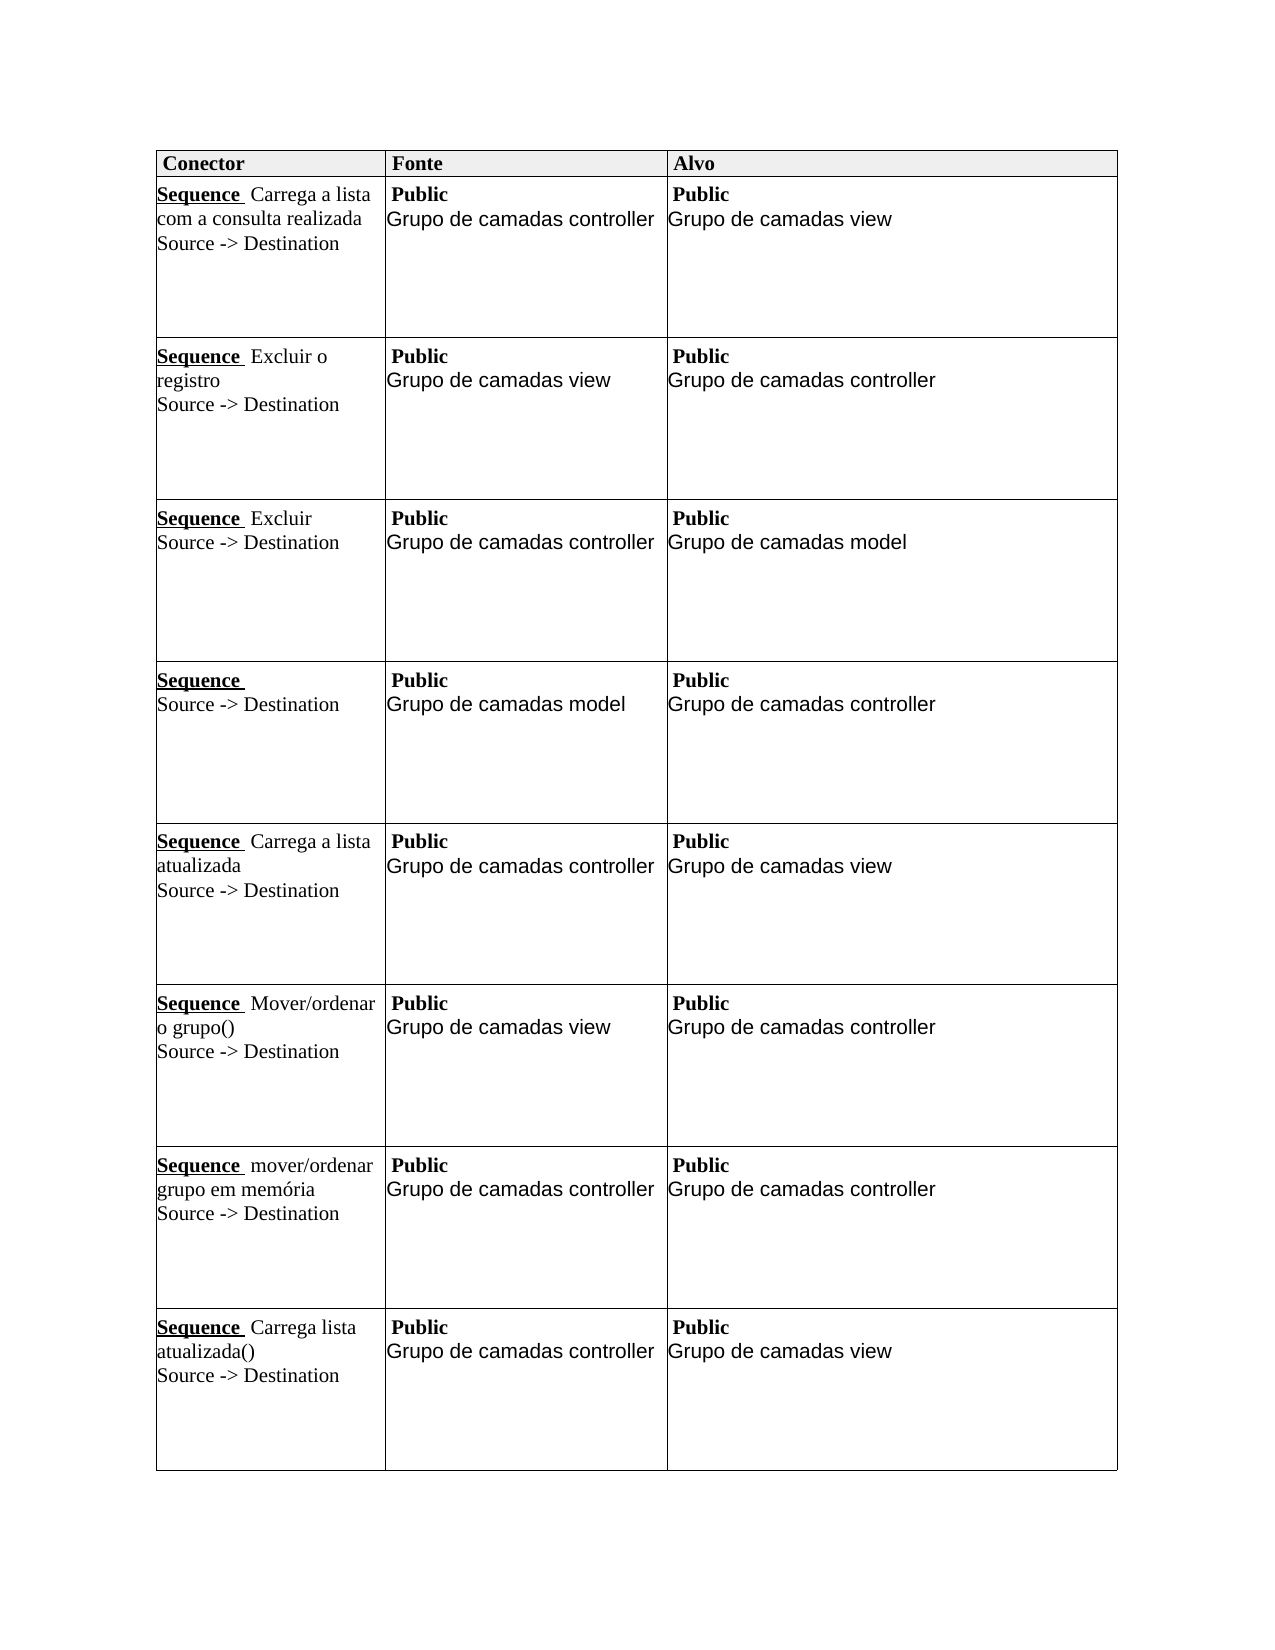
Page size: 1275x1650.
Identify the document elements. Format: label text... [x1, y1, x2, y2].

table_cell Public Grupo de camadas controller [386, 500, 667, 661]
table_cell Sequence mover/ordenar grupo em memória Source -> Destination [157, 1147, 385, 1308]
table_cell Sequence Mover/ordenar o grupo() Source -> Destination [157, 985, 385, 1146]
table_cell Public Grupo de camadas model [668, 500, 1117, 661]
table_cell Public Grupo de camadas controller [386, 824, 667, 984]
table_cell Public Grupo de camadas controller [668, 662, 1117, 823]
table_cell Sequence Carrega lista atualizada() Source -> Destination [157, 1309, 385, 1470]
table_cell Public Grupo de camadas view [668, 177, 1117, 337]
table_cell Sequence Excluir o registro Source -> Destination [157, 338, 385, 499]
table_cell Public Grupo de camadas controller [668, 985, 1117, 1146]
table_cell Public Grupo de camadas controller [386, 1147, 667, 1308]
table_header Alvo [668, 151, 1117, 176]
table_cell Public Grupo de camadas view [668, 824, 1117, 984]
table_cell Public Grupo de camadas controller [668, 1147, 1117, 1308]
table_cell Sequence Carrega a lista com a consulta realizada Source -> Destination [157, 177, 385, 337]
table_cell Public Grupo de camadas controller [386, 177, 667, 337]
table_cell Public Grupo de camadas view [668, 1309, 1117, 1470]
table_cell Sequence Source -> Destination [157, 662, 385, 823]
table_cell Public Grupo de camadas controller [668, 338, 1117, 499]
table_cell Public Grupo de camadas model [386, 662, 667, 823]
table_cell Public Grupo de camadas view [386, 338, 667, 499]
table_cell Sequence Carrega a lista atualizada Source -> Destination [157, 824, 385, 984]
table_cell Public Grupo de camadas view [386, 985, 667, 1146]
table_header Fonte [386, 151, 667, 176]
table_cell Public Grupo de camadas controller [386, 1309, 667, 1470]
table_header Conector [157, 151, 385, 176]
table_cell Sequence Excluir Source -> Destination [157, 500, 385, 661]
